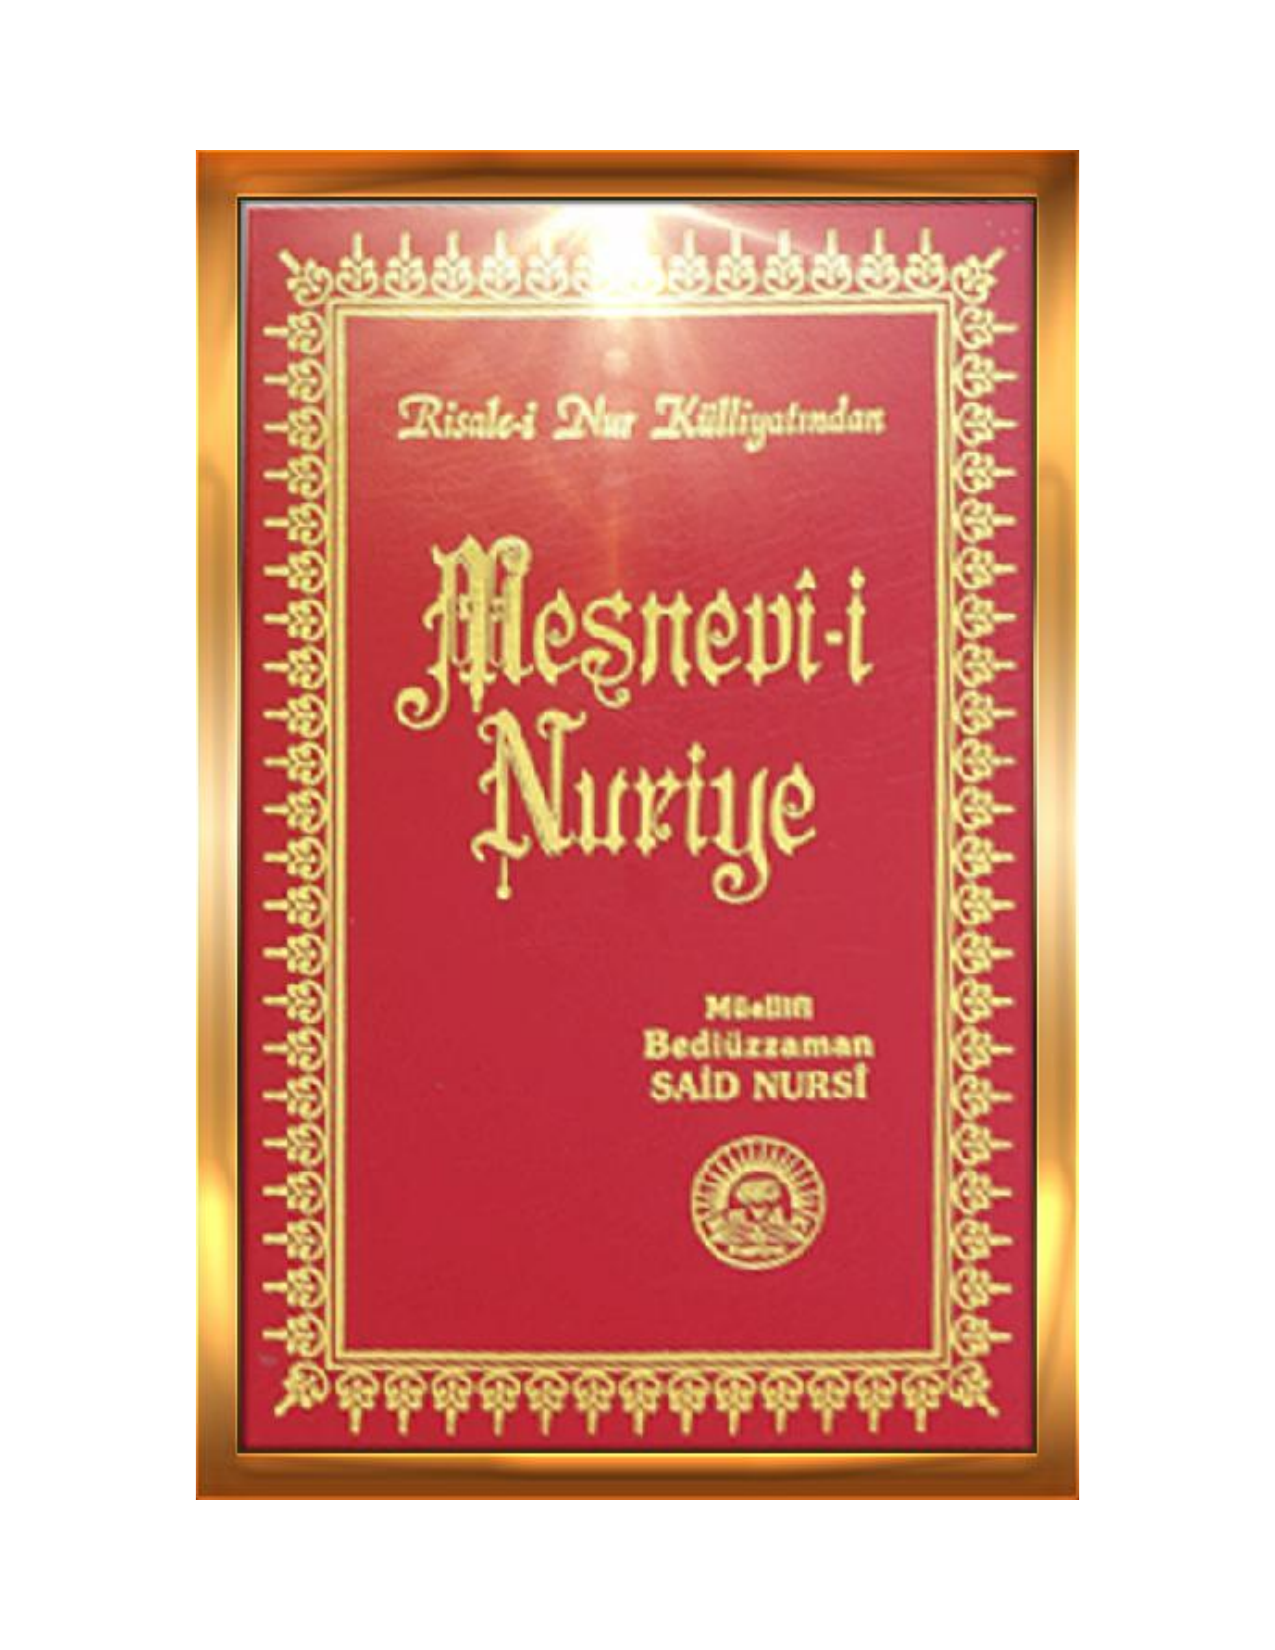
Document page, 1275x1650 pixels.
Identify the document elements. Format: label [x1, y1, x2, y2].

picture [195, 150, 1080, 1500]
